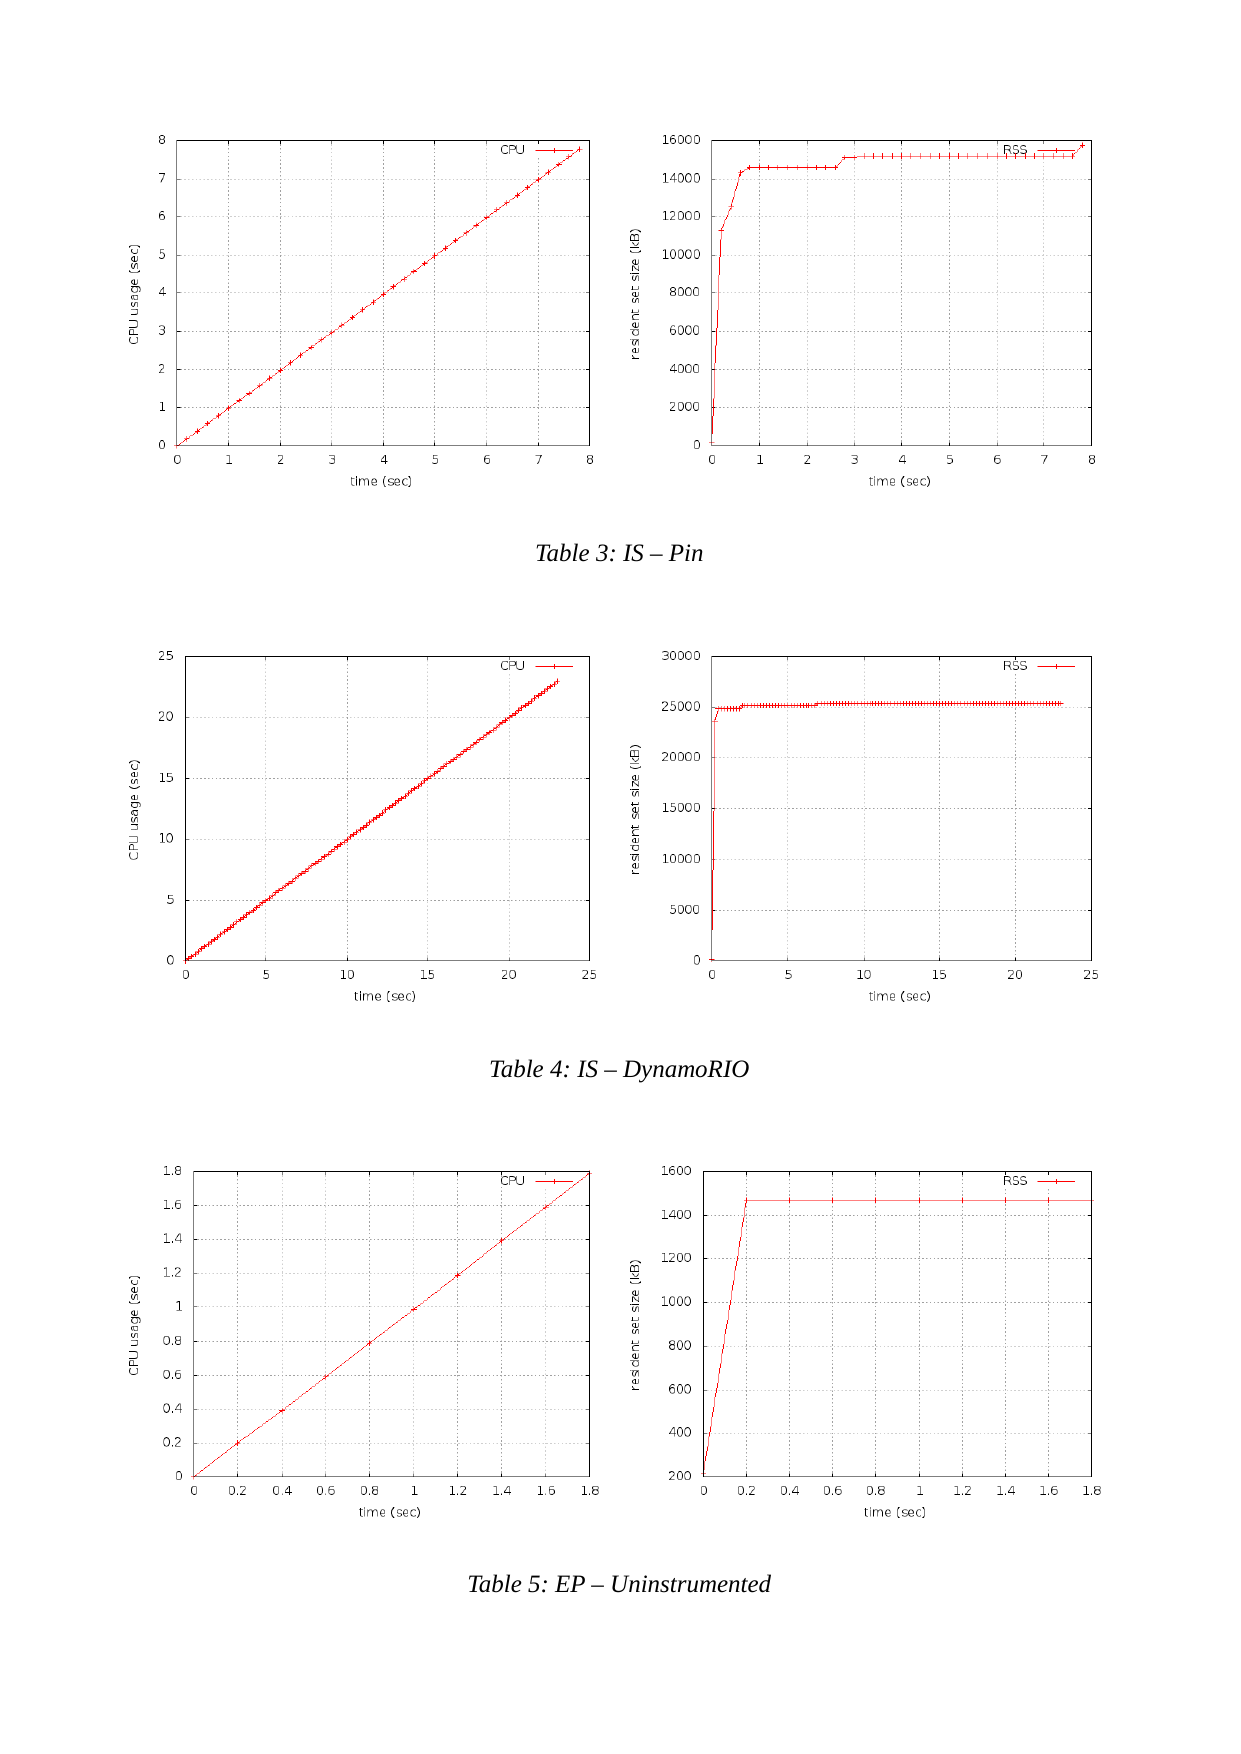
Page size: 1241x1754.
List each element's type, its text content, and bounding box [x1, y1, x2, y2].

text Table 3: IS – Pin [118, 538, 1122, 567]
table_header [620, 1149, 1122, 1522]
picture [626, 1154, 1117, 1523]
table_header [620, 634, 1122, 1041]
picture [626, 123, 1117, 492]
table_header [620, 118, 1122, 526]
picture [124, 1154, 615, 1523]
picture [124, 639, 615, 1007]
picture [124, 123, 615, 492]
table_header [620, 1523, 1122, 1557]
table_header [119, 1149, 620, 1557]
picture [626, 639, 1117, 1007]
text Table 5: EP – Uninstrumented [118, 1569, 1122, 1598]
table_header [119, 634, 620, 1041]
table_header [119, 118, 620, 526]
text Table 4: IS – DynamoRIO [118, 1054, 1122, 1083]
